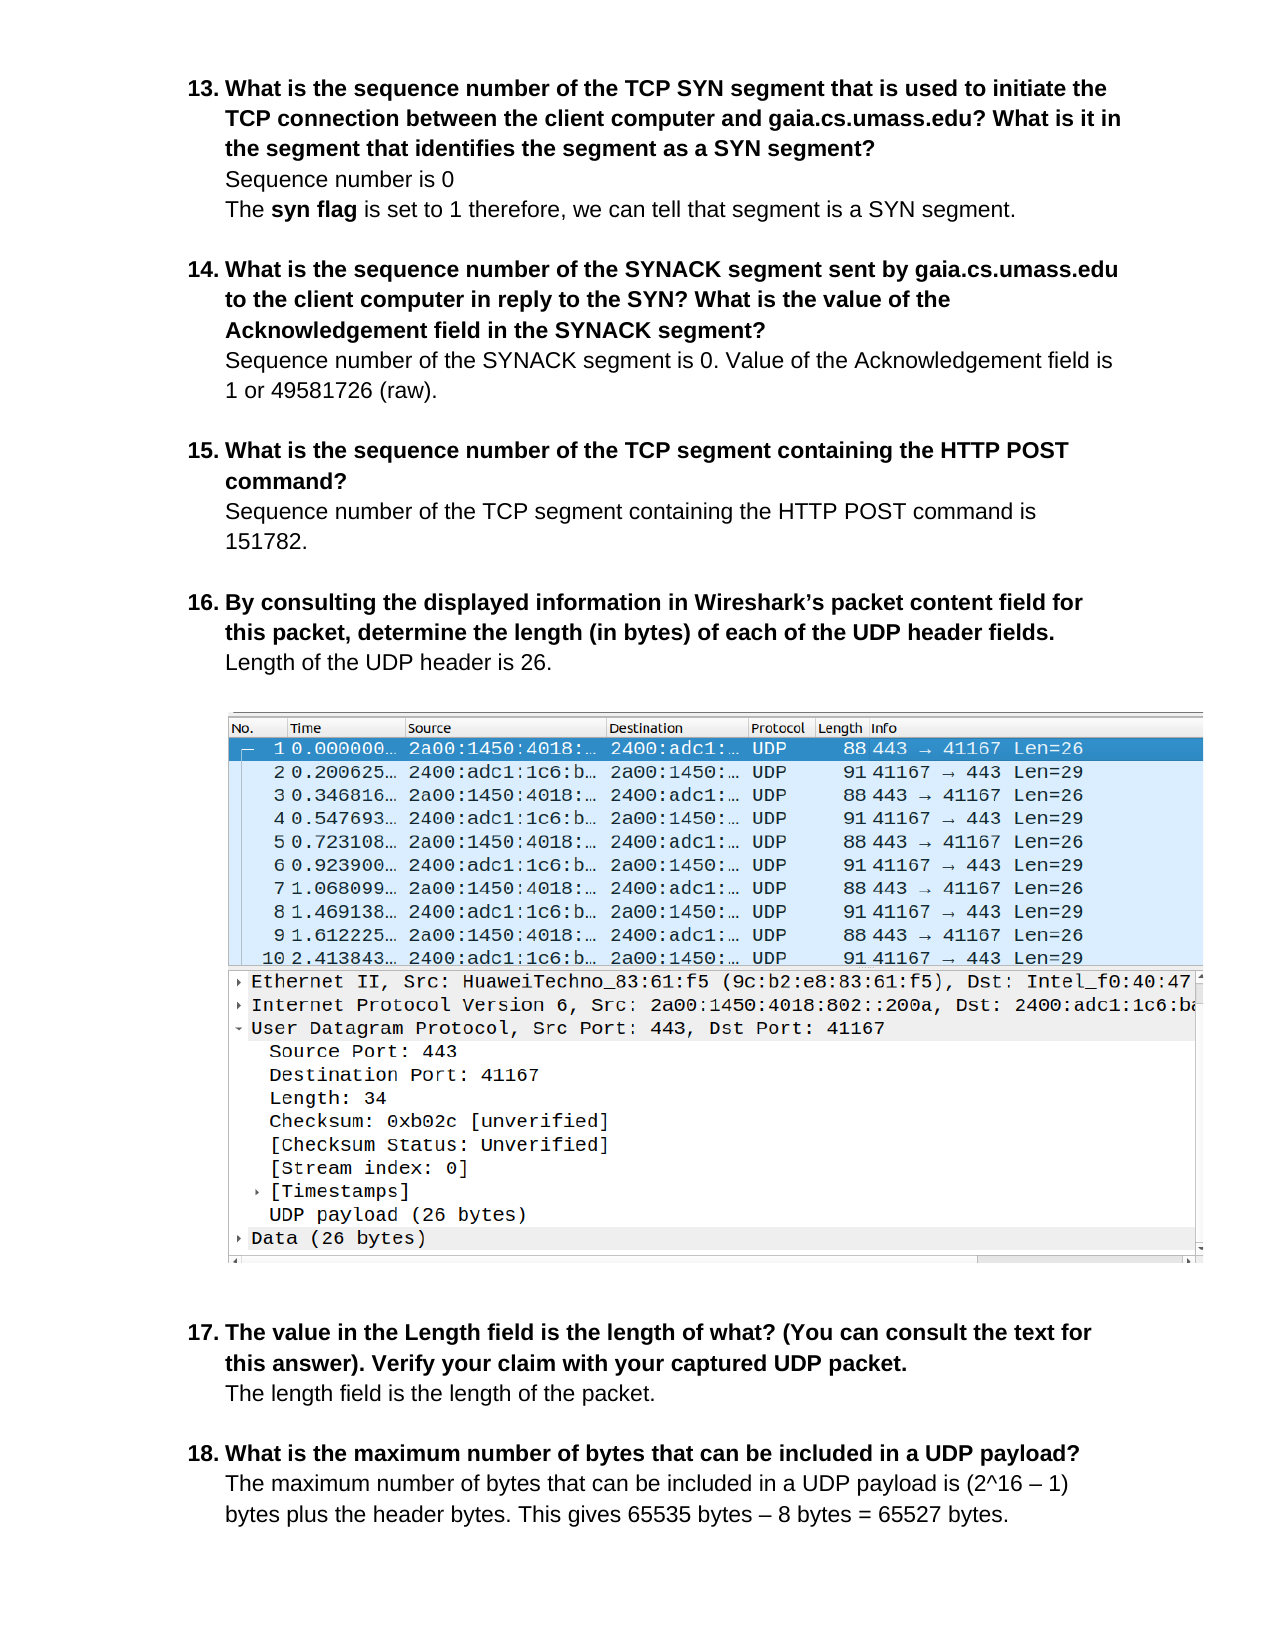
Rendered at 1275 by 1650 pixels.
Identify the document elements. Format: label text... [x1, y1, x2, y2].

text The syn flag is set to 1 therefore, we can tell that segment is a SYN segment. [225, 196, 1125, 222]
text Length of the UDP header is 26. [225, 649, 1125, 675]
list By consulting the displayed information in Wireshark’s packet content field for this packet, determine the length (in bytes) of each of the UDP header fields. [187, 588, 1125, 645]
list What is the sequence number of the SYNACK segment sent by gaia.cs.umass.edu to the client computer in reply to the SYN? What is the value of the Acknowledgement field in the SYNACK segment? [187, 256, 1125, 343]
text Sequence number of the TCP segment containing the HTTP POST command is 151782. [225, 498, 1125, 554]
text Sequence number of the SYNACK segment is 0. Value of the Acknowledgement field is 1 or 49581726 (raw). [225, 347, 1125, 403]
text The maximum number of bytes that can be included in a UDP payload is (2^16 – 1) bytes plus the header bytes. This gives 65535 bytes – 8 bytes = 65527 bytes. [225, 1470, 1125, 1527]
picture [228, 712, 1204, 1263]
list What is the maximum number of bytes that can be included in a UDP payload? [187, 1440, 1125, 1466]
list What is the sequence number of the TCP segment containing the HTTP POST command? [187, 437, 1125, 494]
text The length field is the length of the packet. [225, 1380, 1125, 1406]
list The value in the Length field is the length of what? (You can consult the text for this answer). Verify your claim with your captured UDP packet. [187, 1319, 1125, 1376]
text Sequence number is 0 [225, 166, 1125, 192]
list What is the sequence number of the TCP SYN segment that is used to initiate the TCP connection between the client computer and gaia.cs.umass.edu? What is it in the segment that identifies the segment as a SYN segment? [187, 75, 1125, 162]
